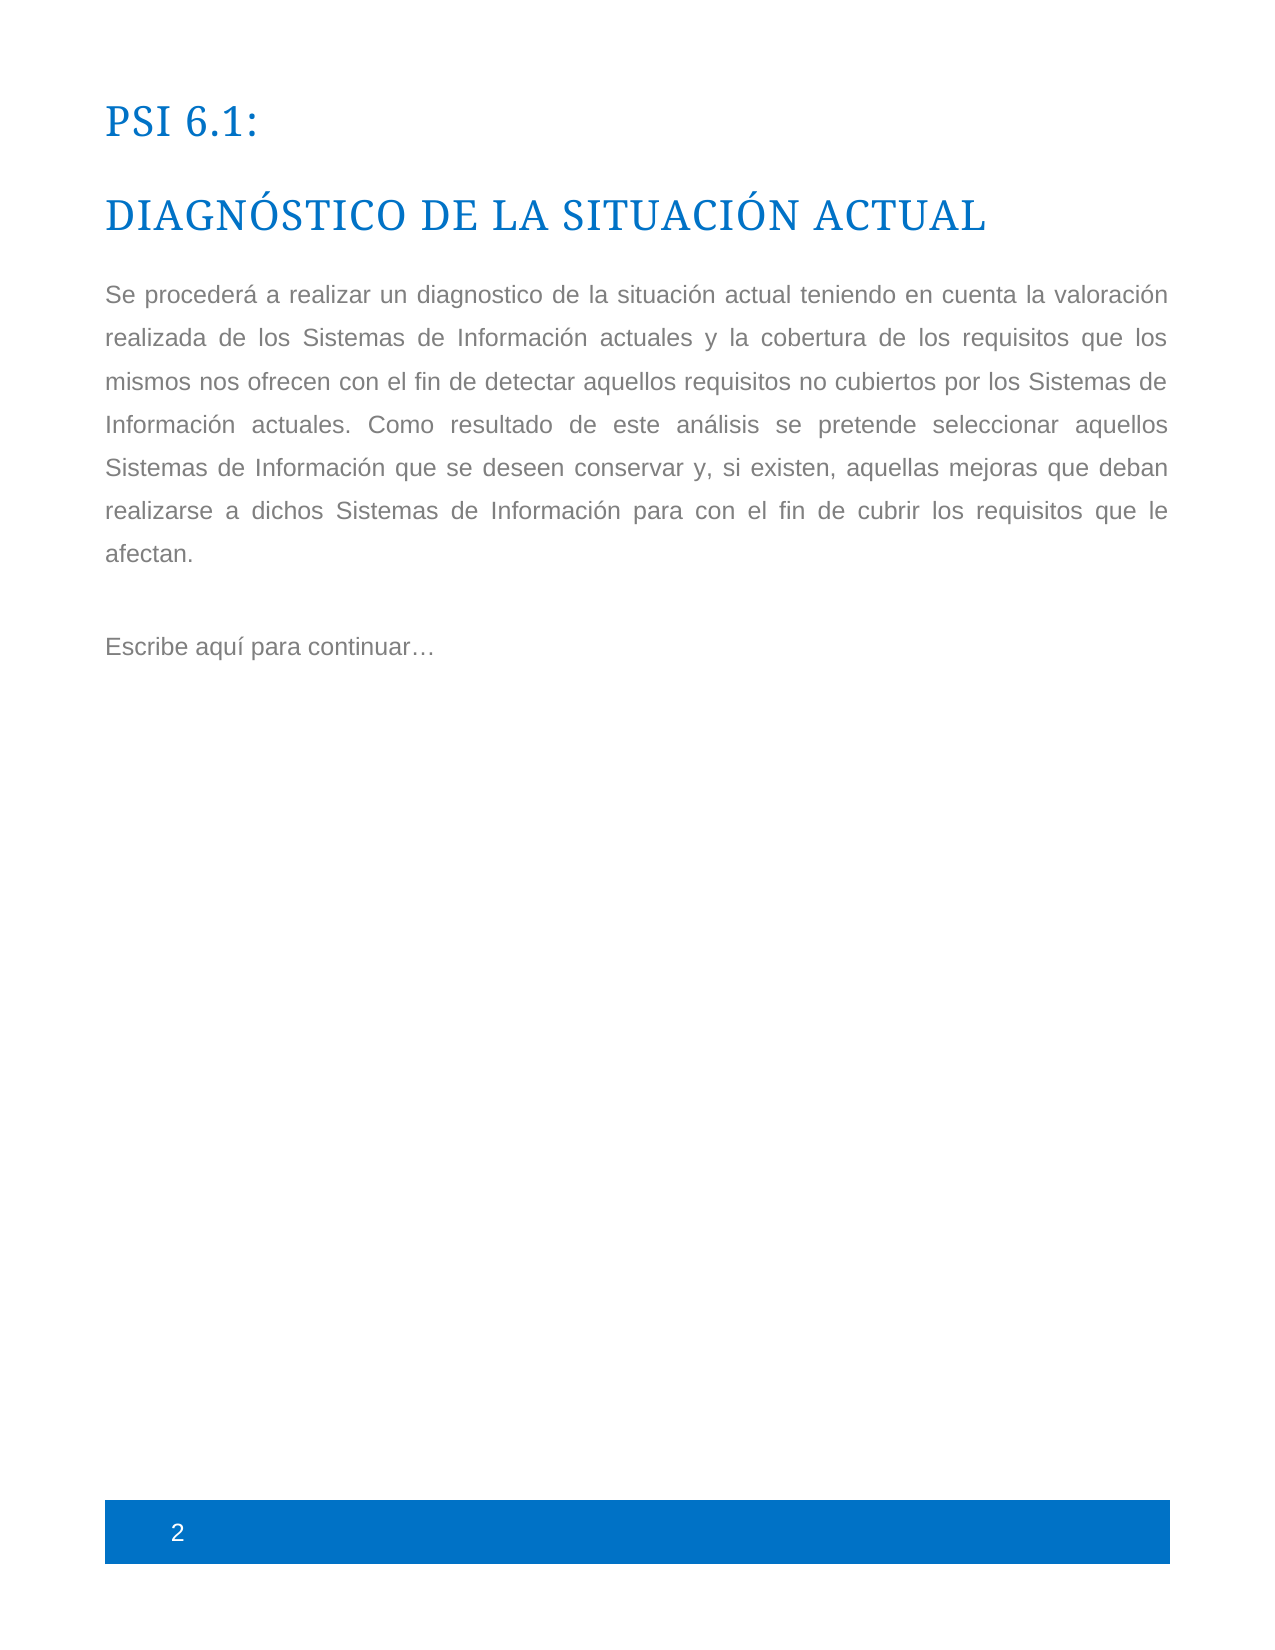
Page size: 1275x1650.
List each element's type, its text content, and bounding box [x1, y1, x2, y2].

subtitle DIAGNÓSTICO DE LA SITUACIÓN ACTUAL [105, 186, 1170, 243]
subtitle PSI 6.1: [105, 92, 1170, 148]
text Se procederá a realizar un diagnostico de la situación actual teniendo en cuenta la valoración realizada de los Sistemas de Información actuales y la cobertura de los requisitos que los mismos nos ofrecen con el fin de detectar aquellos requisitos no cubiertos por los Sistemas de Información actuales. Como resultado de este análisis se pretende seleccionar aquellos Sistemas de Información que se deseen conservar y, si existen, aquellas mejoras que deban realizarse a dichos Sistemas de Información para con el fin de cubrir los requisitos que le afectan. [105, 280, 1170, 568]
text Escribe aquí para continuar… [105, 632, 1170, 661]
